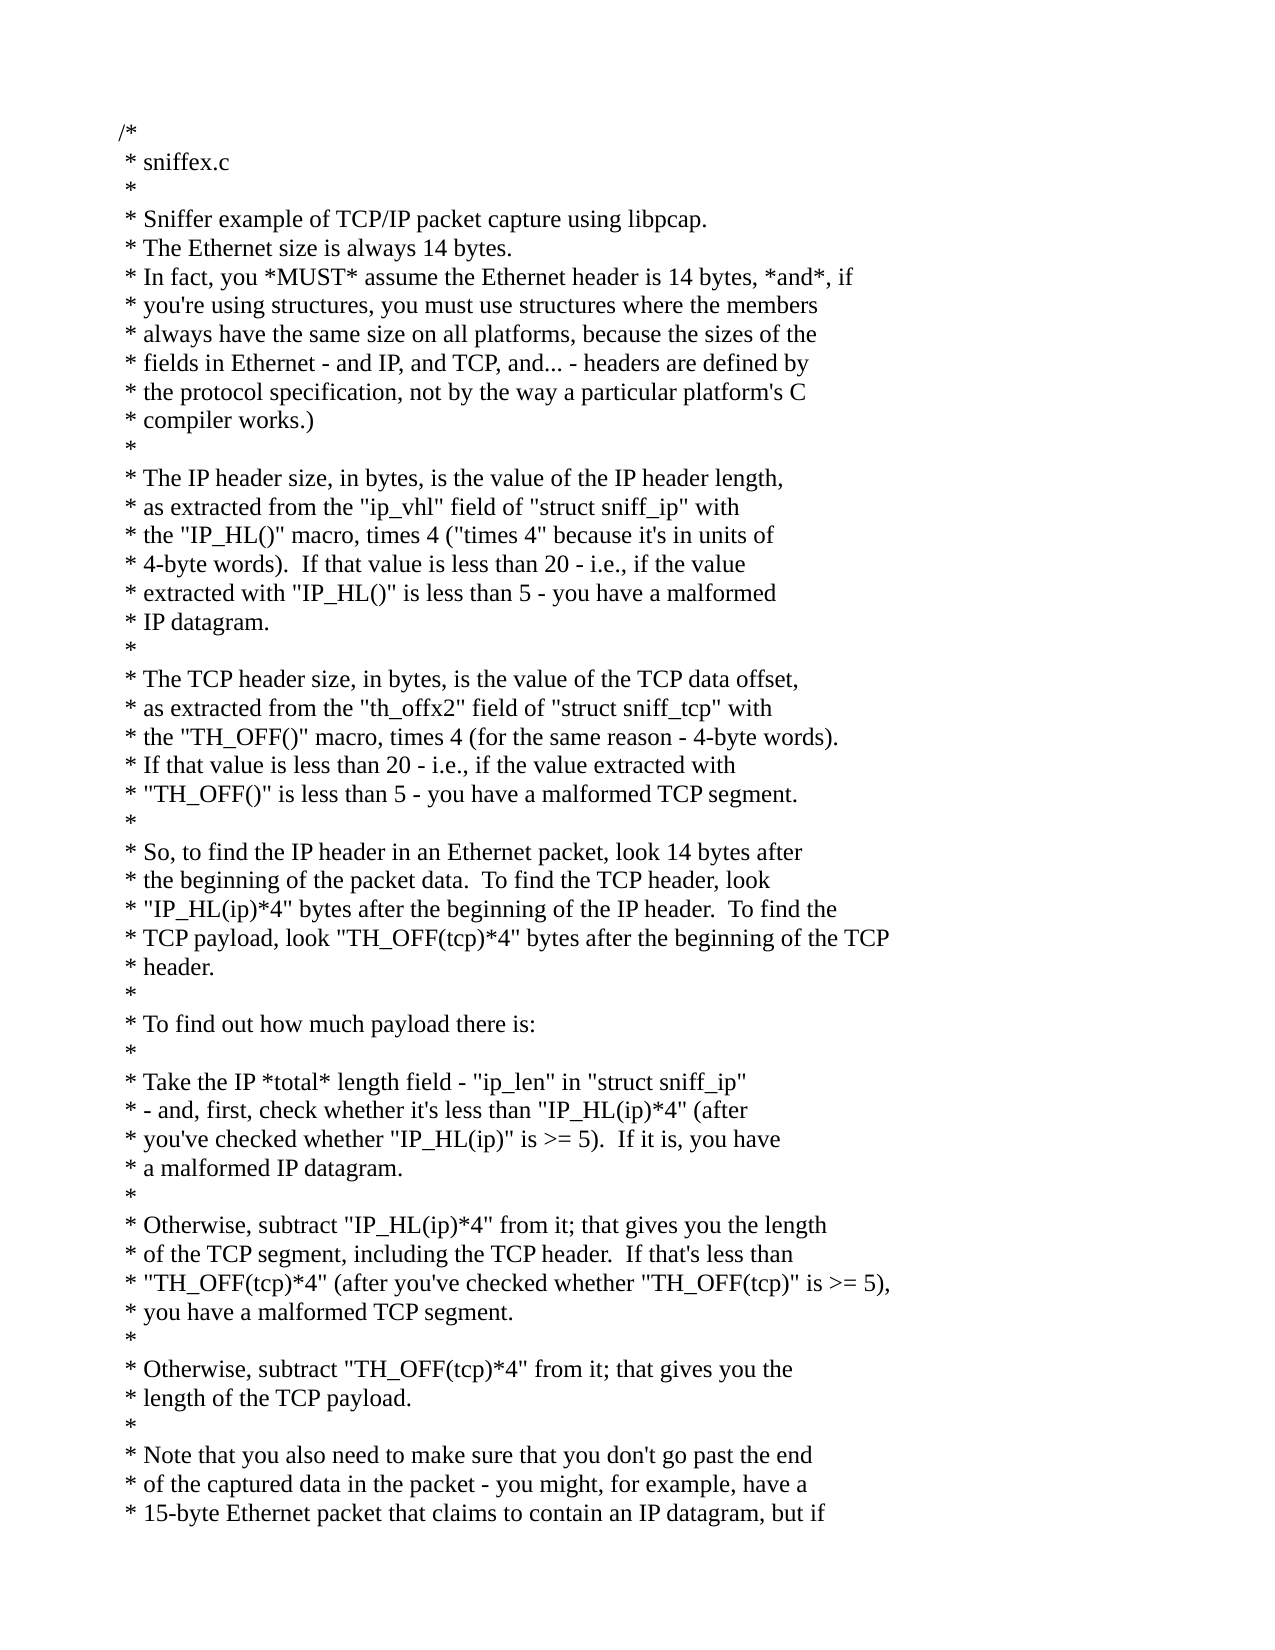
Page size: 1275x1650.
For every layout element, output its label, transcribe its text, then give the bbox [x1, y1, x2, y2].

text * TCP payload, look "TH_OFF(tcp)*4" bytes after the beginning of the TCP [118, 923, 1157, 952]
text * you have a malformed TCP segment. [118, 1297, 1157, 1326]
text * length of the TCP payload. [118, 1383, 1157, 1412]
text * of the TCP segment, including the TCP header. If that's less than [118, 1239, 1157, 1268]
text * So, to find the IP header in an Ethernet packet, look 14 bytes after [118, 837, 1157, 866]
text * The Ethernet size is always 14 bytes. [118, 233, 1157, 262]
text * you've checked whether "IP_HL(ip)" is >= 5). If it is, you have [118, 1124, 1157, 1153]
text * [118, 808, 1157, 837]
text /* [118, 118, 1157, 147]
text * always have the same size on all platforms, because the sizes of the [118, 319, 1157, 348]
text * [118, 176, 1157, 204]
text * the "IP_HL()" macro, times 4 ("times 4" because it's in units of [118, 521, 1157, 549]
text * Otherwise, subtract "IP_HL(ip)*4" from it; that gives you the length [118, 1211, 1157, 1239]
text * you're using structures, you must use structures where the members [118, 291, 1157, 319]
text * - and, first, check whether it's less than "IP_HL(ip)*4" (after [118, 1096, 1157, 1124]
text * compiler works.) [118, 406, 1157, 434]
text * [118, 1326, 1157, 1354]
text * [118, 636, 1157, 664]
text * IP datagram. [118, 607, 1157, 636]
text * a malformed IP datagram. [118, 1153, 1157, 1182]
text * fields in Ethernet - and IP, and TCP, and... - headers are defined by [118, 348, 1157, 377]
text * as extracted from the "th_offx2" field of "struct sniff_tcp" with [118, 693, 1157, 722]
text * In fact, you *MUST* assume the Ethernet header is 14 bytes, *and*, if [118, 262, 1157, 291]
text * of the captured data in the packet - you might, for example, have a [118, 1469, 1157, 1498]
text * [118, 1182, 1157, 1211]
text * Take the IP *total* length field - "ip_len" in "struct sniff_ip" [118, 1067, 1157, 1096]
text * 4-byte words). If that value is less than 20 - i.e., if the value [118, 549, 1157, 578]
text * extracted with "IP_HL()" is less than 5 - you have a malformed [118, 578, 1157, 607]
text * [118, 981, 1157, 1009]
text * the "TH_OFF()" macro, times 4 (for the same reason - 4-byte words). [118, 722, 1157, 751]
text * header. [118, 952, 1157, 981]
text * To find out how much payload there is: [118, 1009, 1157, 1038]
text * 15-byte Ethernet packet that claims to contain an IP datagram, but if [118, 1498, 1157, 1527]
text * Sniffer example of TCP/IP packet capture using libpcap. [118, 204, 1157, 233]
text * The IP header size, in bytes, is the value of the IP header length, [118, 463, 1157, 492]
text * Note that you also need to make sure that you don't go past the end [118, 1441, 1157, 1469]
text * If that value is less than 20 - i.e., if the value extracted with [118, 751, 1157, 779]
text * the beginning of the packet data. To find the TCP header, look [118, 866, 1157, 894]
text * The TCP header size, in bytes, is the value of the TCP data offset, [118, 664, 1157, 693]
text * as extracted from the "ip_vhl" field of "struct sniff_ip" with [118, 492, 1157, 521]
text * [118, 1038, 1157, 1067]
text * "IP_HL(ip)*4" bytes after the beginning of the IP header. To find the [118, 894, 1157, 923]
text * "TH_OFF()" is less than 5 - you have a malformed TCP segment. [118, 779, 1157, 808]
text * [118, 434, 1157, 463]
text * Otherwise, subtract "TH_OFF(tcp)*4" from it; that gives you the [118, 1354, 1157, 1383]
text * "TH_OFF(tcp)*4" (after you've checked whether "TH_OFF(tcp)" is >= 5), [118, 1268, 1157, 1297]
text * the protocol specification, not by the way a particular platform's C [118, 377, 1157, 406]
text * sniffex.c [118, 147, 1157, 176]
text * [118, 1412, 1157, 1441]
